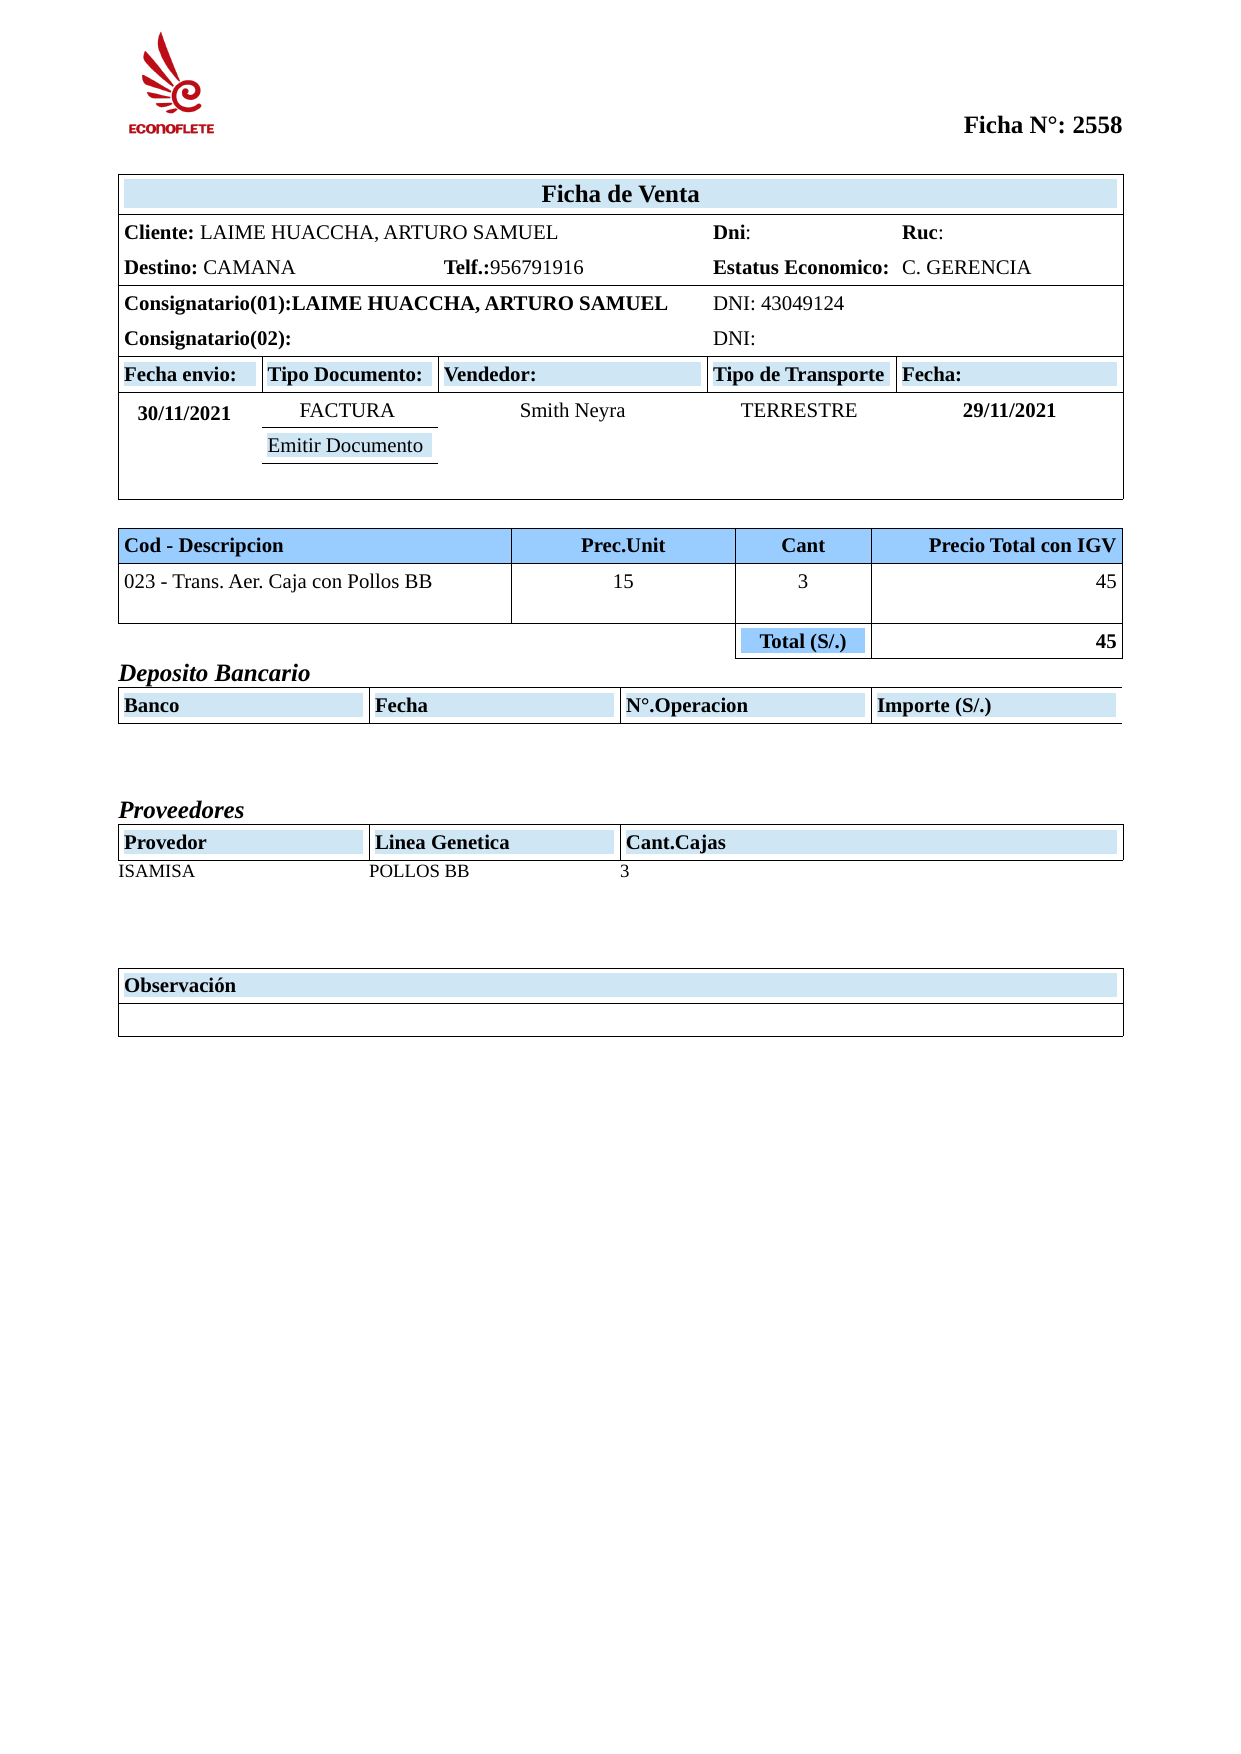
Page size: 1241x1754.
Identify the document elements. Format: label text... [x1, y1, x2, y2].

table_cell [118, 771, 369, 795]
table_cell Cliente: LAIME HUACCHA, ARTURO SAMUEL [119, 215, 707, 249]
text Deposito Bancario [118, 658, 1122, 687]
table_cell C. GERENCIA [896, 249, 1123, 285]
table_cell Estatus Economico: [707, 249, 896, 285]
table_cell 15 [512, 564, 735, 623]
table_cell TERRESTRE [707, 393, 896, 498]
text Proveedores [118, 795, 1122, 824]
table_cell [262, 464, 438, 498]
table_cell FACTURA [262, 393, 438, 427]
table_cell [369, 747, 620, 771]
table_cell [620, 903, 1123, 924]
table_header Ficha de Venta [119, 175, 1123, 214]
table_cell 29/11/2021 [896, 393, 1123, 498]
table_cell [620, 724, 871, 747]
table_header Observación [119, 969, 1123, 1003]
table_cell [511, 624, 735, 658]
table_cell Consignatario(02): [119, 321, 707, 356]
table_cell Tipo Documento: [263, 357, 438, 392]
table_cell 30/11/2021 [119, 393, 262, 498]
table_cell [118, 924, 369, 946]
table_cell [871, 747, 1122, 771]
table_cell [620, 881, 1123, 903]
table_cell 023 - Trans. Aer. Caja con Pollos BB [119, 564, 511, 623]
table_header N°.Operacion [621, 688, 871, 723]
table_cell [118, 881, 369, 903]
table_cell Destino: CAMANA [119, 249, 438, 285]
table_header Cant [736, 529, 871, 563]
table_header Cant.Cajas [621, 825, 1123, 859]
table_cell 3 [736, 564, 871, 623]
table_cell [369, 903, 620, 924]
table_cell [871, 771, 1122, 795]
table_cell [118, 624, 511, 658]
table_cell [369, 924, 620, 946]
table_header Prec.Unit [512, 529, 735, 563]
table_cell Telf.:956791916 [438, 249, 707, 285]
table_cell [620, 946, 1123, 967]
table_cell Ruc: [896, 215, 1123, 249]
table_cell [369, 881, 620, 903]
table_cell DNI: 43049124 [707, 286, 1123, 321]
table_cell [119, 1004, 1123, 1036]
table_cell 45 [872, 624, 1122, 658]
table_header Provedor [119, 825, 369, 859]
table_cell ISAMISA [118, 861, 369, 881]
table_header Precio Total con IGV [872, 529, 1122, 563]
table_cell 45 [872, 564, 1122, 623]
table_cell [369, 724, 620, 747]
table_cell Dni: [707, 215, 896, 249]
table_cell Tipo de Transporte [708, 357, 896, 392]
table_cell 3 [620, 861, 1123, 881]
table_cell [369, 771, 620, 795]
table_cell Fecha: [897, 357, 1123, 392]
table_cell [871, 724, 1122, 747]
table_header Linea Genetica [370, 825, 620, 859]
table_cell POLLOS BB [369, 861, 620, 881]
table_cell [118, 747, 369, 771]
table_cell [620, 771, 871, 795]
table_cell Smith Neyra [438, 393, 707, 498]
picture [118, 31, 225, 134]
table_header Fecha [370, 688, 620, 723]
table_cell [118, 946, 369, 967]
table_cell [369, 946, 620, 967]
table_cell [118, 903, 369, 924]
table_cell Emitir Documento [262, 428, 438, 463]
table_cell Vendedor: [439, 357, 707, 392]
table_cell Fecha envio: [119, 357, 262, 392]
table_cell [620, 924, 1123, 946]
table_header Importe (S/.) [872, 688, 1122, 723]
table_cell Total (S/.) [736, 624, 871, 658]
table_cell DNI: [707, 321, 1123, 356]
table_cell [118, 724, 369, 747]
table_header Banco [119, 688, 369, 723]
table_cell Consignatario(01):LAIME HUACCHA, ARTURO SAMUEL [119, 286, 707, 321]
table_header Cod - Descripcion [119, 529, 511, 563]
table_cell [620, 747, 871, 771]
